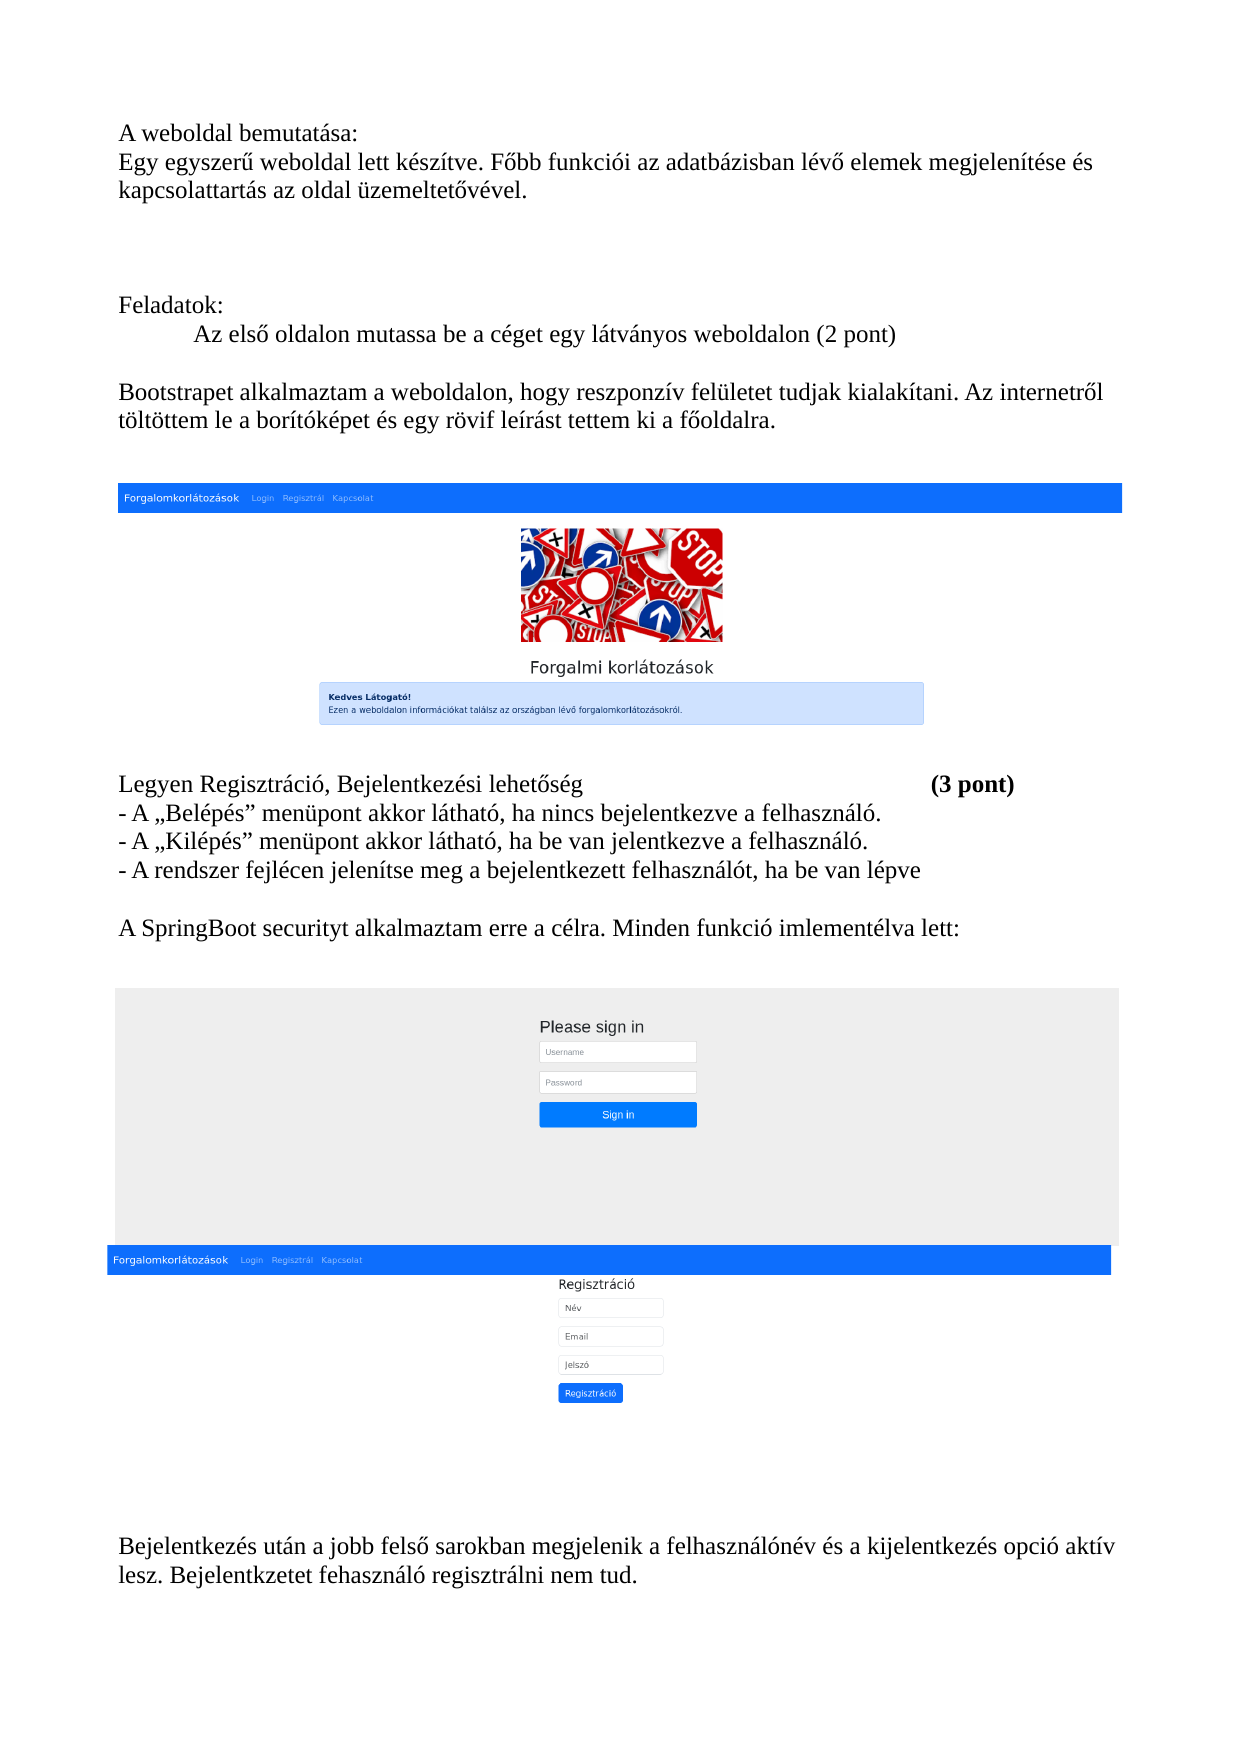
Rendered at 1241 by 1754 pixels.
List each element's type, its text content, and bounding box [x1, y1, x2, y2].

list Legyen Regisztráció, Bejelentkezési lehetőség (3 pont) - A „Belépés” menüpont akkor látható, ha nincs bejelentkezve a felhasználó. - A „Kilépés” menüpont akkor látható, ha be van jelentkezve a felhasználó. - A rendszer fejlécen jelenítse meg a bejelentkezett felhasználót, ha be van lépve [118, 769, 1122, 884]
list A SpringBoot securityt alkalmaztam erre a célra. Minden funkció imlementélva lett: [118, 913, 1122, 941]
text A weboldal bemutatása: [118, 118, 1122, 147]
list Bootstrapet alkalmaztam a weboldalon, hogy reszponzív felületet tudjak kialakítani. Az internetről töltöttem le a borítóképet és egy rövif leírást tettem ki a főoldalra. [118, 377, 1122, 434]
text Feladatok: [118, 291, 1122, 319]
picture [118, 483, 1123, 741]
picture [107, 988, 1119, 1503]
list Az első oldalon mutassa be a céget egy látványos weboldalon (2 pont) [193, 319, 1122, 348]
list Bejelentkezés után a jobb felső sarokban megjelenik a felhasználónév és a kijelentkezés opció aktív lesz. Bejelentkzetet fehasználó regisztrálni nem tud. [118, 1531, 1122, 1589]
text Egy egyszerű weboldal lett készítve. Főbb funkciói az adatbázisban lévő elemek megjelenítése és kapcsolattartás az oldal üzemeltetővével. [118, 147, 1122, 204]
